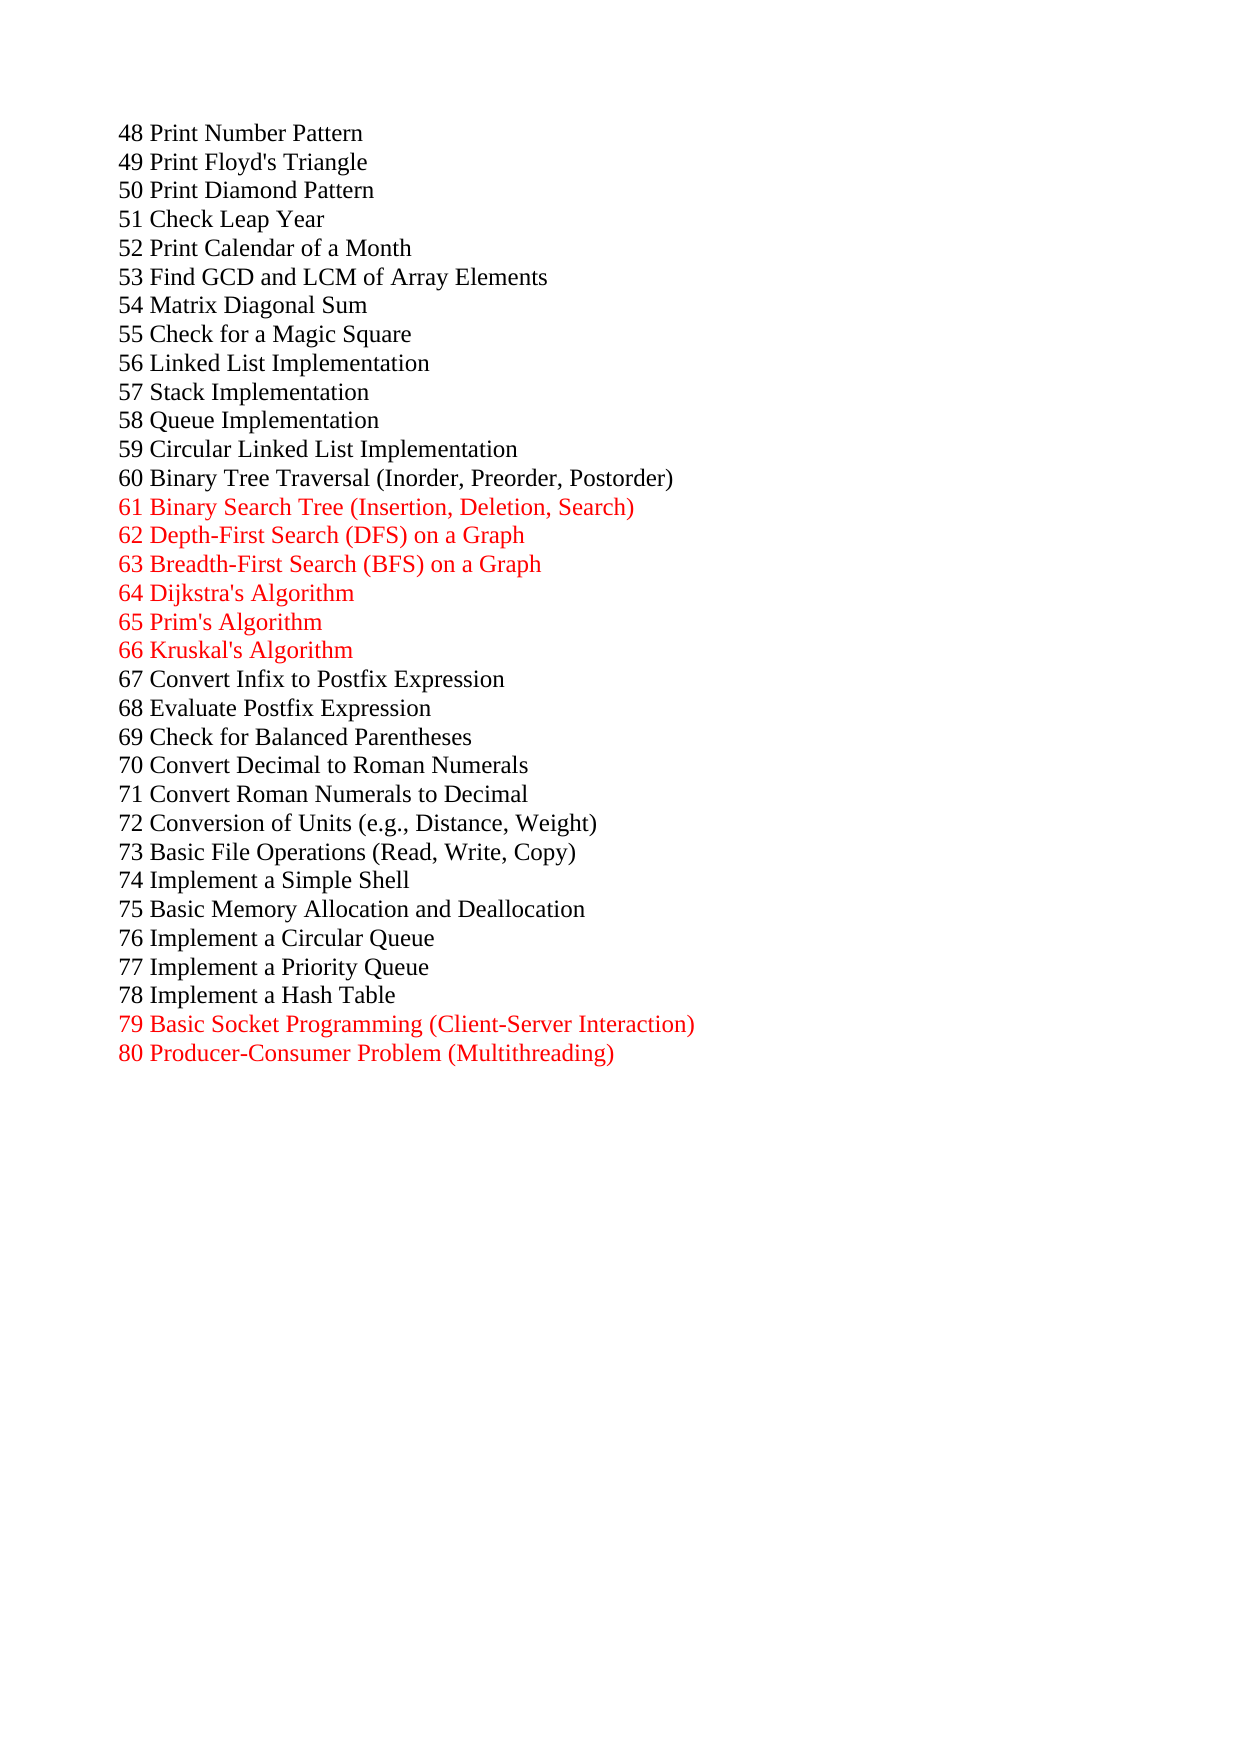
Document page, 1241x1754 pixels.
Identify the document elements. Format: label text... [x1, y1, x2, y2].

text 68 Evaluate Postfix Expression [118, 693, 1122, 722]
text 49 Print Floyd's Triangle [118, 147, 1122, 176]
text 74 Implement a Simple Shell [118, 866, 1122, 894]
text 80 Producer-Consumer Problem (Multithreading) [118, 1038, 1122, 1067]
text 67 Convert Infix to Postfix Expression [118, 664, 1122, 693]
text 56 Linked List Implementation [118, 348, 1122, 377]
text 72 Conversion of Units (e.g., Distance, Weight) [118, 808, 1122, 837]
text 62 Depth-First Search (DFS) on a Graph [118, 521, 1122, 549]
text 65 Prim's Algorithm [118, 607, 1122, 636]
text 63 Breadth-First Search (BFS) on a Graph [118, 549, 1122, 578]
text 52 Print Calendar of a Month [118, 233, 1122, 262]
text 76 Implement a Circular Queue [118, 923, 1122, 952]
text 58 Queue Implementation [118, 406, 1122, 434]
text 57 Stack Implementation [118, 377, 1122, 406]
text 71 Convert Roman Numerals to Decimal [118, 779, 1122, 808]
text 78 Implement a Hash Table [118, 981, 1122, 1009]
text 69 Check for Balanced Parentheses [118, 722, 1122, 751]
text 73 Basic File Operations (Read, Write, Copy) [118, 837, 1122, 866]
text 60 Binary Tree Traversal (Inorder, Preorder, Postorder) [118, 463, 1122, 492]
text 70 Convert Decimal to Roman Numerals [118, 751, 1122, 779]
text 66 Kruskal's Algorithm [118, 636, 1122, 664]
text 50 Print Diamond Pattern [118, 176, 1122, 204]
text 79 Basic Socket Programming (Client-Server Interaction) [118, 1009, 1122, 1038]
text 75 Basic Memory Allocation and Deallocation [118, 894, 1122, 923]
text 64 Dijkstra's Algorithm [118, 578, 1122, 607]
text 77 Implement a Priority Queue [118, 952, 1122, 981]
text 54 Matrix Diagonal Sum [118, 291, 1122, 319]
text 61 Binary Search Tree (Insertion, Deletion, Search) [118, 492, 1122, 521]
text 51 Check Leap Year [118, 204, 1122, 233]
text 55 Check for a Magic Square [118, 319, 1122, 348]
text 59 Circular Linked List Implementation [118, 434, 1122, 463]
text 48 Print Number Pattern [118, 118, 1122, 147]
text 53 Find GCD and LCM of Array Elements [118, 262, 1122, 291]
